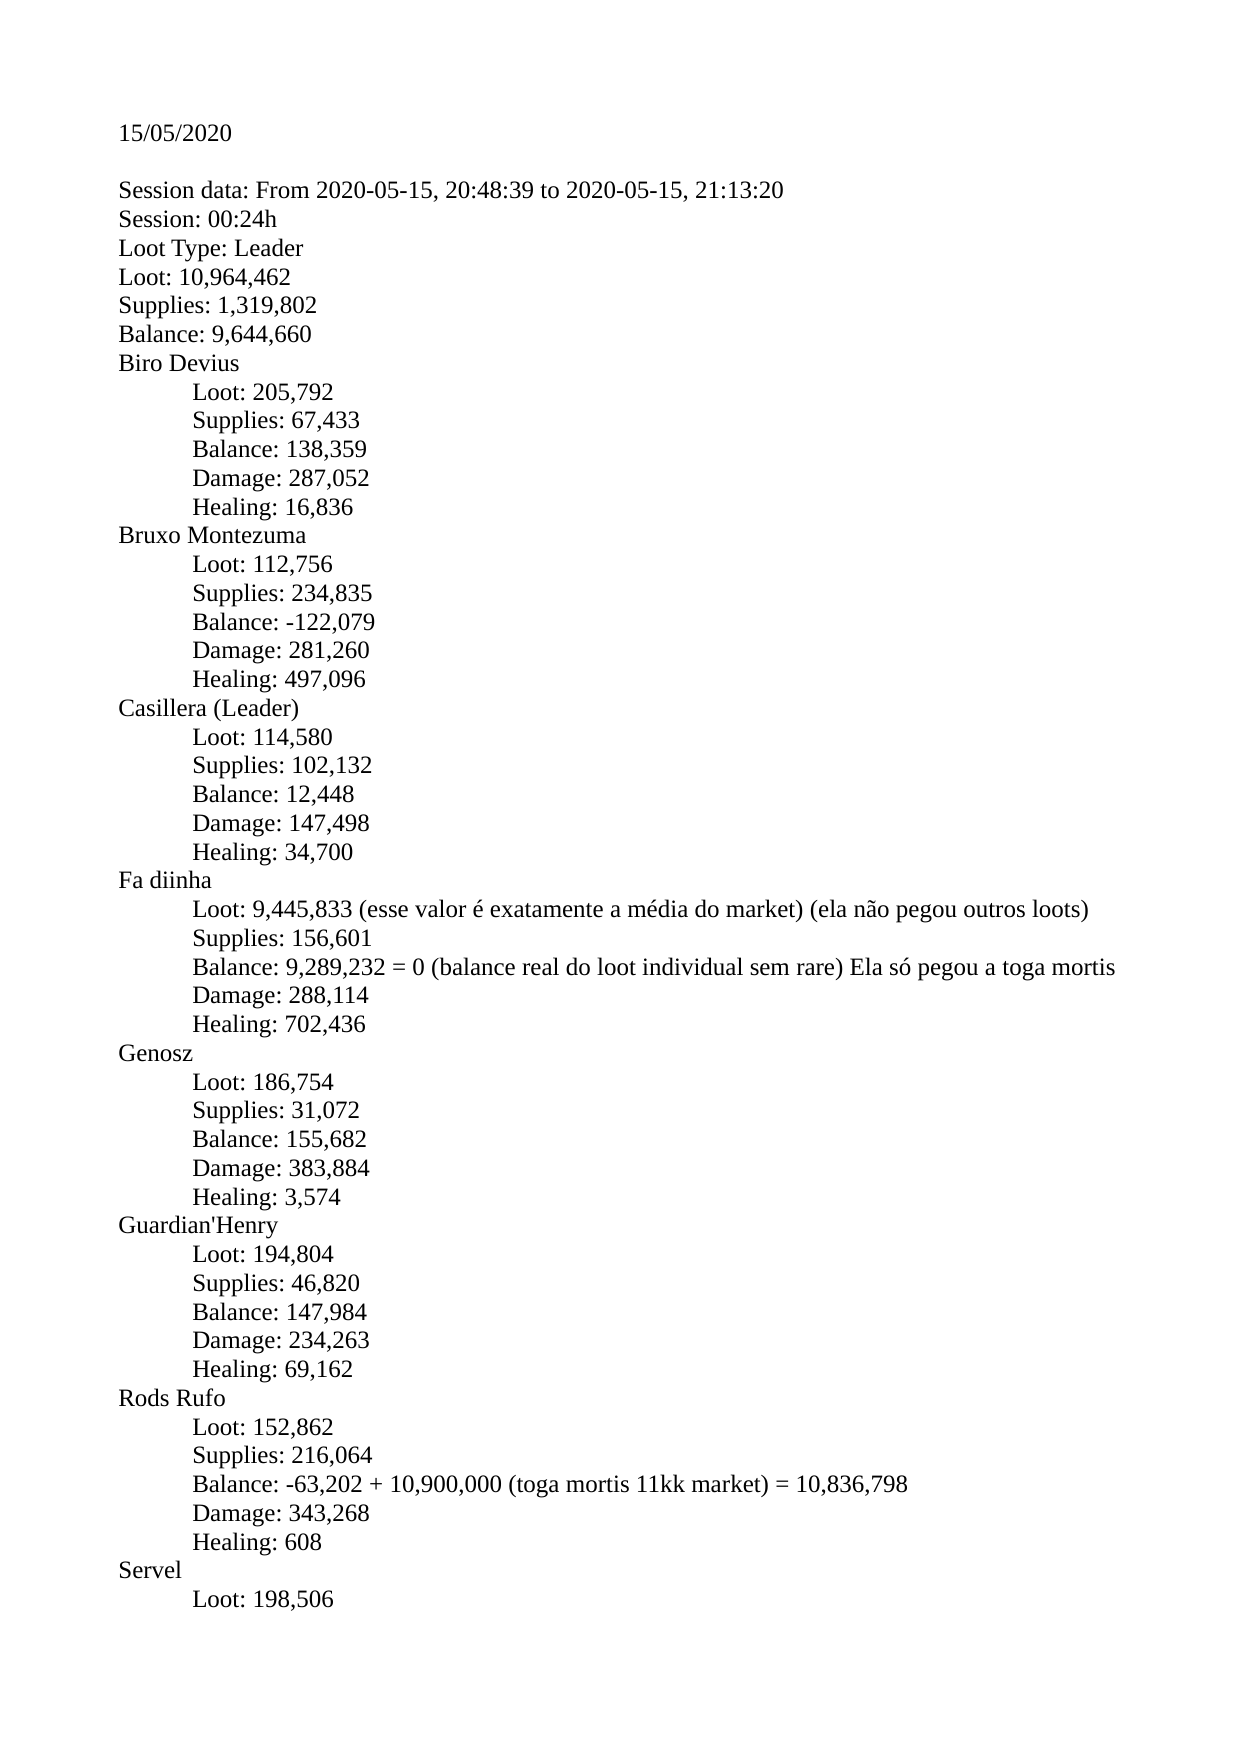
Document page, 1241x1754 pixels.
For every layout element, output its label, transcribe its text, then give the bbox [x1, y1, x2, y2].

text Fa diinha [118, 866, 1122, 894]
text Healing: 702,436 [118, 1009, 1122, 1038]
text Loot: 10,964,462 [118, 262, 1122, 291]
text Supplies: 234,835 [118, 578, 1122, 607]
text Loot: 205,792 [118, 377, 1122, 406]
text Loot: 152,862 [118, 1412, 1122, 1441]
text Balance: 9,289,232 = 0 (balance real do loot individual sem rare) Ela só pegou a toga mortis [118, 952, 1122, 981]
text Damage: 343,268 [118, 1498, 1122, 1527]
text Healing: 16,836 [118, 492, 1122, 521]
text Balance: 155,682 [118, 1124, 1122, 1153]
text Rods Rufo [118, 1383, 1122, 1412]
text Balance: -122,079 [118, 607, 1122, 636]
text Balance: 147,984 [118, 1297, 1122, 1326]
text Balance: 138,359 [118, 434, 1122, 463]
text Healing: 3,574 [118, 1182, 1122, 1211]
text Healing: 34,700 [118, 837, 1122, 866]
text Biro Devius [118, 348, 1122, 377]
text Bruxo Montezuma [118, 521, 1122, 549]
text Balance: 9,644,660 [118, 319, 1122, 348]
text Genosz [118, 1038, 1122, 1067]
text 15/05/2020 [118, 118, 1122, 147]
text Casillera (Leader) [118, 693, 1122, 722]
text Damage: 383,884 [118, 1153, 1122, 1182]
text Supplies: 31,072 [118, 1096, 1122, 1124]
text Damage: 147,498 [118, 808, 1122, 837]
text Loot: 114,580 [118, 722, 1122, 751]
text Loot: 112,756 [118, 549, 1122, 578]
text Balance: -63,202 + 10,900,000 (toga mortis 11kk market) = 10,836,798 [118, 1469, 1122, 1498]
text Loot: 198,506 [118, 1584, 1122, 1613]
text Healing: 608 [118, 1527, 1122, 1556]
text Loot: 186,754 [118, 1067, 1122, 1096]
text Balance: 12,448 [118, 779, 1122, 808]
text Damage: 281,260 [118, 636, 1122, 664]
text Damage: 287,052 [118, 463, 1122, 492]
text Loot Type: Leader [118, 233, 1122, 262]
text Damage: 234,263 [118, 1326, 1122, 1354]
text Supplies: 102,132 [118, 751, 1122, 779]
text Supplies: 67,433 [118, 406, 1122, 434]
text Loot: 9,445,833 (esse valor é exatamente a média do market) (ela não pegou outros loots) [118, 894, 1122, 923]
text Session: 00:24h [118, 204, 1122, 233]
text Healing: 69,162 [118, 1354, 1122, 1383]
text Servel [118, 1556, 1122, 1584]
text Loot: 194,804 [118, 1239, 1122, 1268]
text Supplies: 156,601 [118, 923, 1122, 952]
text Guardian'Henry [118, 1211, 1122, 1239]
text Supplies: 1,319,802 [118, 291, 1122, 319]
text Supplies: 216,064 [118, 1441, 1122, 1469]
text Supplies: 46,820 [118, 1268, 1122, 1297]
text Session data: From 2020-05-15, 20:48:39 to 2020-05-15, 21:13:20 [118, 176, 1122, 204]
text Healing: 497,096 [118, 664, 1122, 693]
text Damage: 288,114 [118, 981, 1122, 1009]
